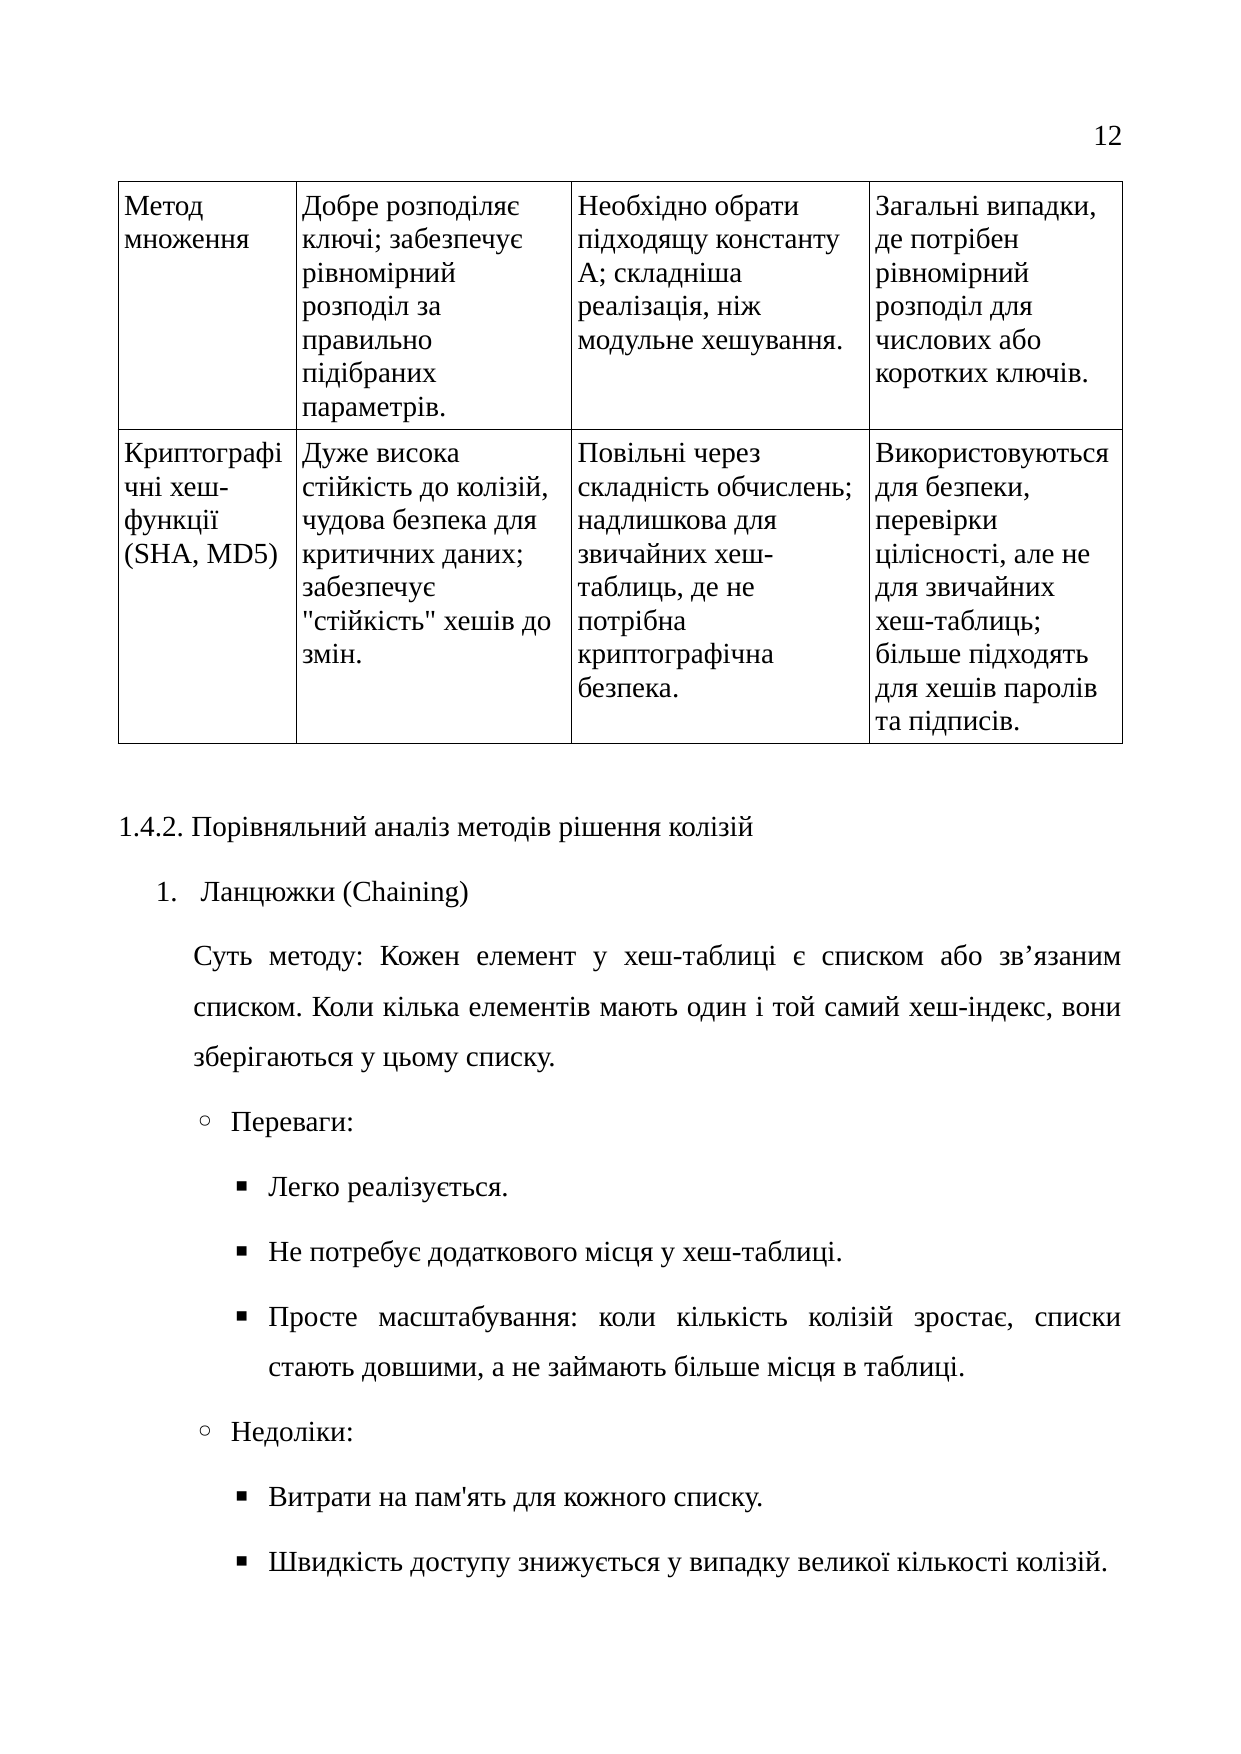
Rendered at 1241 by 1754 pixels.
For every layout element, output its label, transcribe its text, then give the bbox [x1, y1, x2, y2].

table_cell Криптографічні хеш-функції (SHA, MD5) [119, 430, 296, 743]
list Суть методу: Кожен елемент у хеш-таблиці є списком або зв’язаним списком. Коли кілька елементів мають один і той самий хеш-індекс, вони зберігаються у цьому списку. [156, 938, 1122, 1073]
list Швидкість доступу знижується у випадку великої кількості колізій. [231, 1544, 1122, 1578]
text 1.4.2. Порівняльний аналіз методів рішення колізій [118, 809, 1122, 842]
table_cell Повільні через складність обчислень; надлишкова для звичайних хеш-таблиць, де не потрібна криптографічна безпека. [572, 430, 869, 743]
list Не потребує додаткового місця у хеш-таблиці. [231, 1234, 1122, 1268]
list Витрати на пам'ять для кожного списку. [231, 1479, 1122, 1513]
list Недоліки: [193, 1414, 1122, 1448]
list Переваги: [193, 1104, 1122, 1138]
list Просте масштабування: коли кількість колізій зростає, списки стають довшими, а не займають більше місця в таблиці. [231, 1299, 1122, 1383]
table_cell Використовуються для безпеки, перевірки цілісності, але не для звичайних хеш-таблиць; більше підходять для хешів паролів та підписів. [870, 430, 1122, 743]
list Ланцюжки (Chaining) [156, 874, 1122, 907]
table_cell Необхідно обрати підходящу константу A; складніша реалізація, ніж модульне хешування. [572, 182, 869, 428]
table_cell Дуже висока стійкість до колізій, чудова безпека для критичних даних; забезпечує "стійкість" хешів до змін. [297, 430, 571, 743]
list Легко реалізується. [231, 1169, 1122, 1203]
table_cell Загальні випадки, де потрібен рівномірний розподіл для числових або коротких ключів. [870, 182, 1122, 428]
table_cell Добре розподіляє ключі; забезпечує рівномірний розподіл за правильно підібраних параметрів. [297, 182, 571, 428]
table_cell Метод множення [119, 182, 296, 428]
